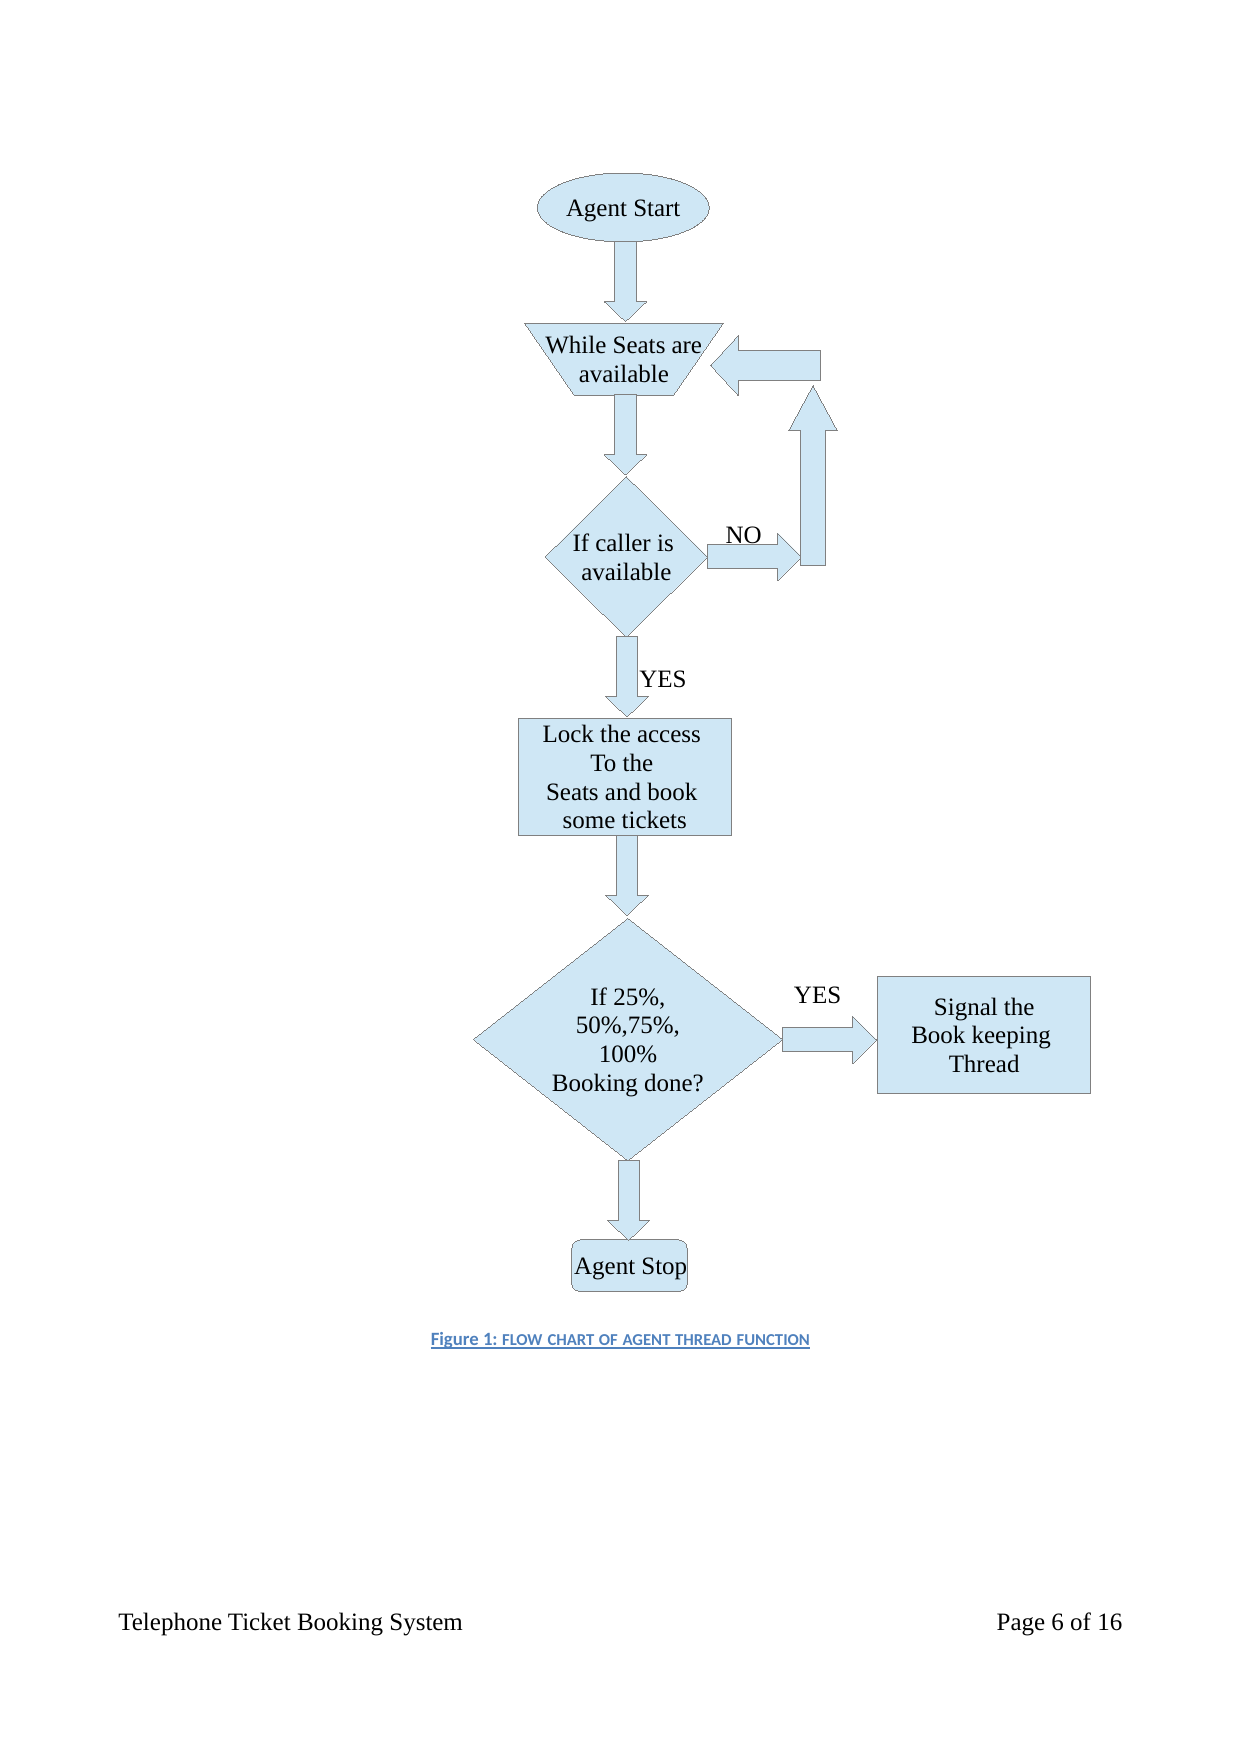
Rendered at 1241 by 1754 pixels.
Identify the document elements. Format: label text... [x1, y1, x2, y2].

text [118, 664, 616, 693]
text NO [826, 521, 1122, 549]
text YES [638, 664, 1122, 693]
text NO [118, 521, 580, 549]
text [1091, 981, 1122, 1009]
text Figure 1: flow chart of agent thread function [118, 1326, 1122, 1351]
text [118, 981, 546, 1009]
text YES [710, 981, 877, 1009]
text NO [673, 521, 800, 549]
